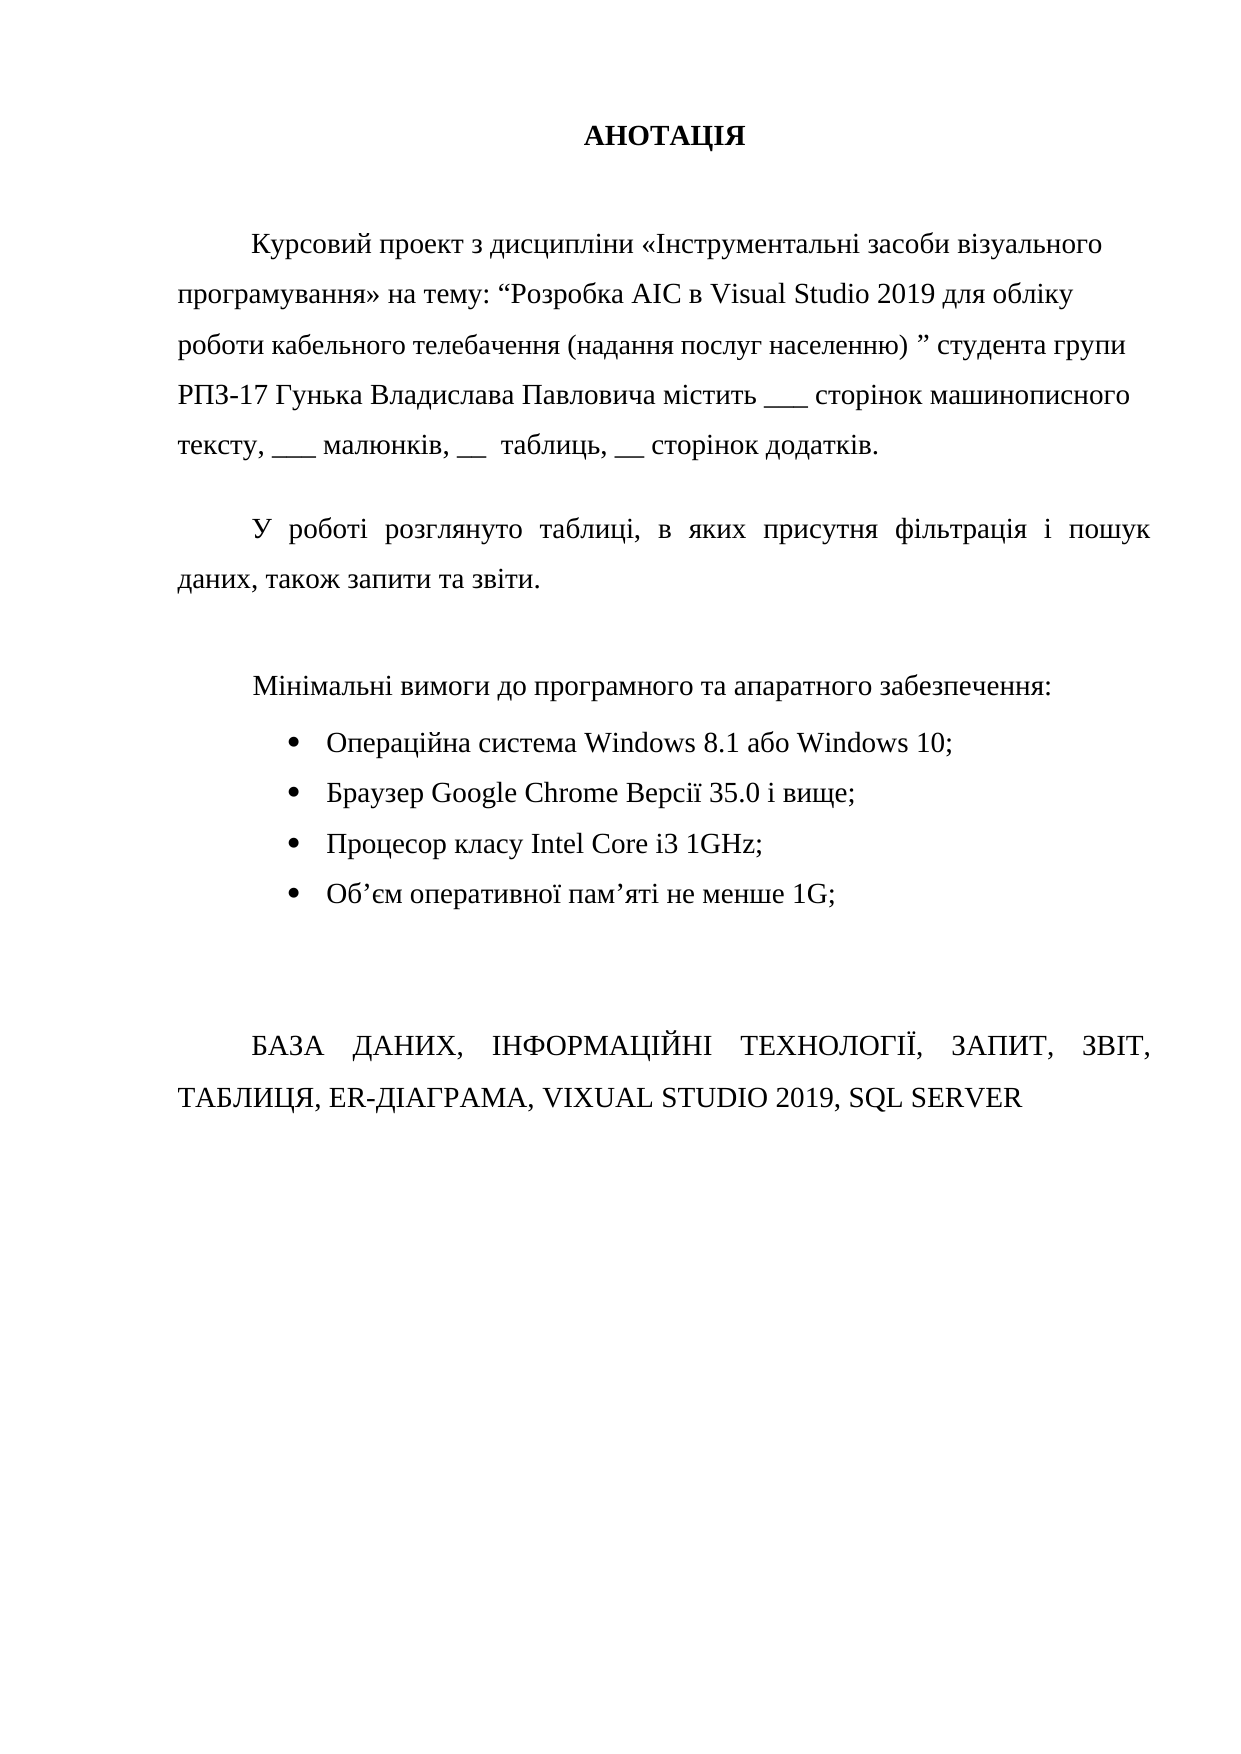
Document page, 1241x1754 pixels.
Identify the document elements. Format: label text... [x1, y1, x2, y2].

list Браузер Google Chrome Версії 35.0 і вище; [288, 775, 1152, 809]
text Курсовий проект з дисципліни «Інструментальні засоби візуального програмування» на тему: “Розробка АІС в Visual Studio 2019 для обліку роботи кабельного телебачення (надання послуг населенню) ” студента групи РПЗ-17 Гунька Владислава Павловича містить ___ сторінок машинописного тексту, ___ малюнків, __ таблиць, __ сторінок додатків. [177, 226, 1152, 461]
list Операційна система Windows 8.1 або Windows 10; [288, 725, 1152, 759]
list Процесор класу Intel Core i3 1GHz; [288, 826, 1152, 859]
list Об’єм оперативної пам’яті не менше 1G; [288, 876, 1152, 910]
text Мінімальні вимоги до програмного та апаратного забезпечення: [177, 668, 1152, 702]
text БАЗА ДАНИХ, ІНФОРМАЦІЙНІ ТЕХНОЛОГІЇ, ЗАПИТ, ЗВІТ, ТАБЛИЦЯ, ER-ДІАГРАМА, VIXUAL STUDIO 2019, SQL SERVER [177, 1027, 1152, 1113]
text У роботі розглянуто таблиці, в яких присутня фільтрація і пошук даних, також запити та звіти. [177, 511, 1152, 595]
text АНОТАЦІЯ [177, 118, 1152, 152]
